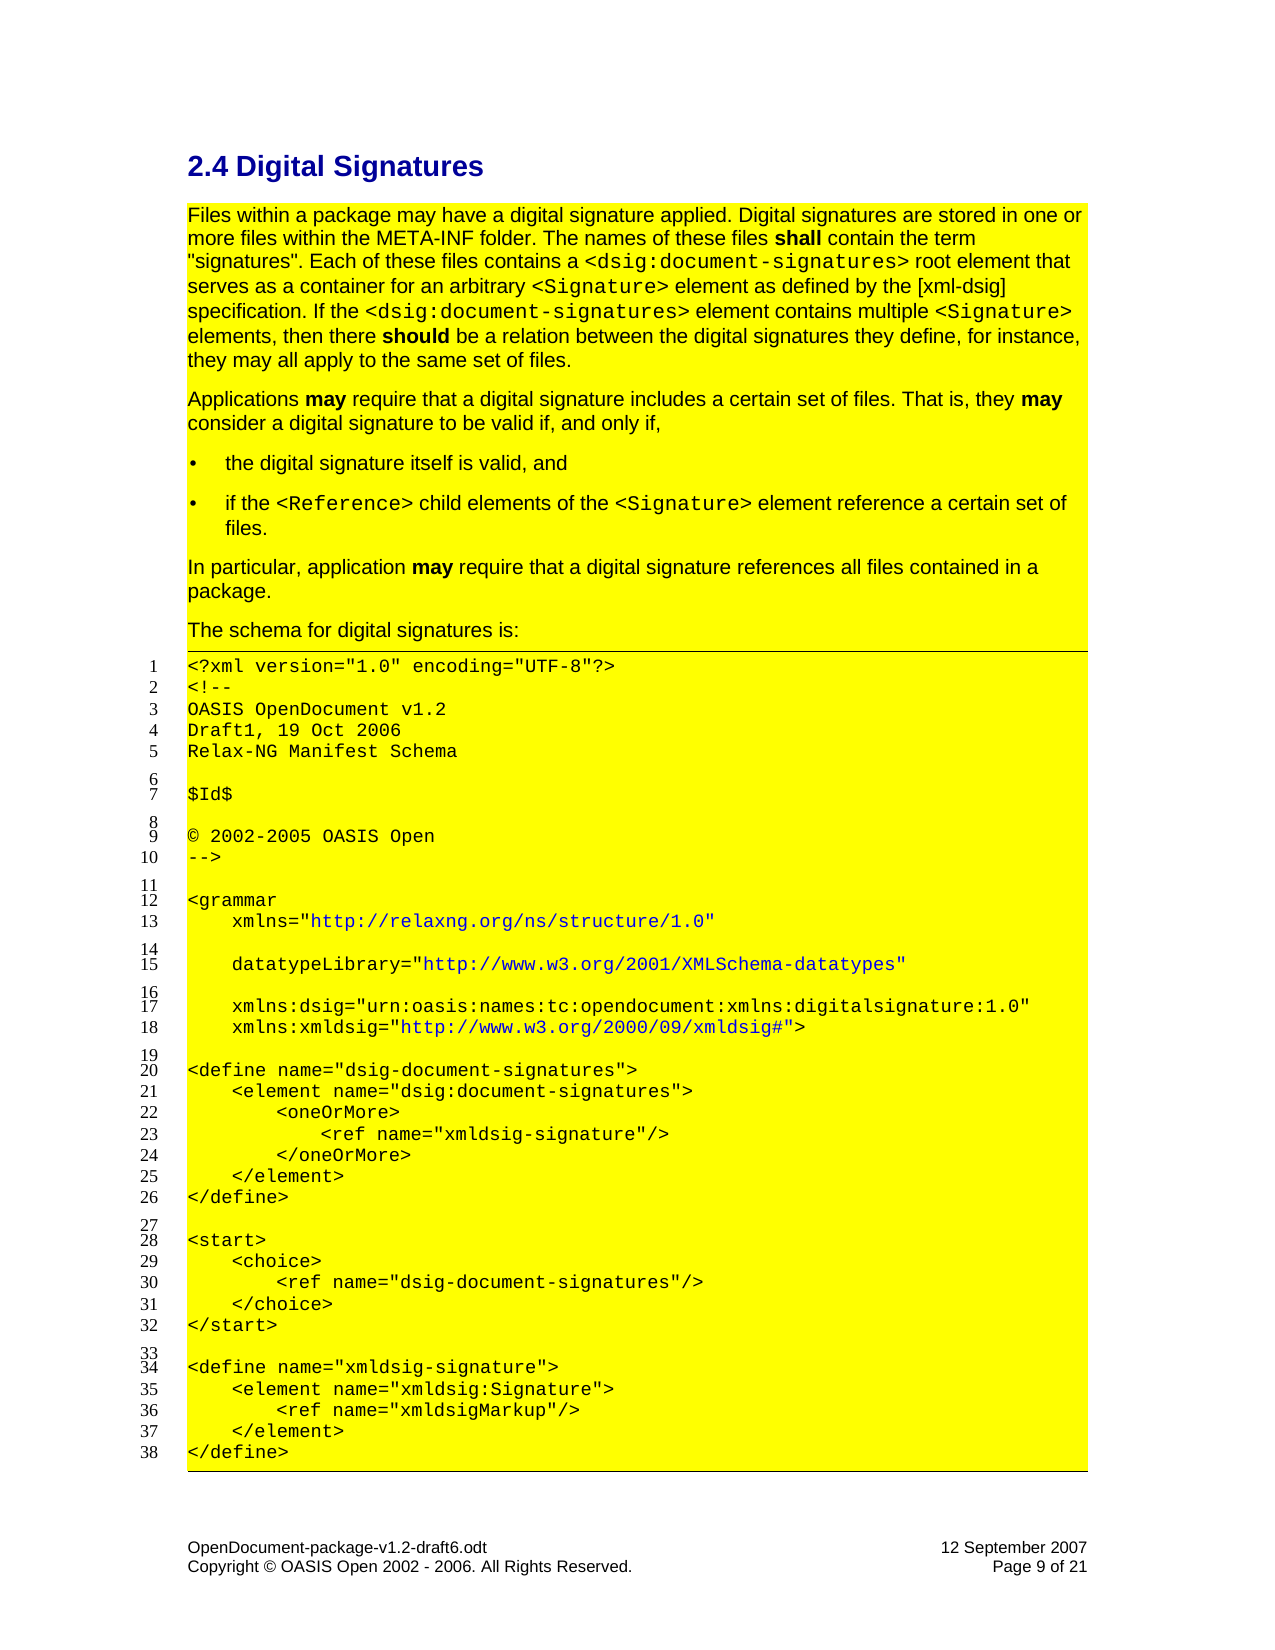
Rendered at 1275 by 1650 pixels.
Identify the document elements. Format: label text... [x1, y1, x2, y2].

text <define name="dsig-document-signatures"> [187, 1061, 1088, 1082]
list if the <Reference> child elements of the <Signature> element reference a certain set of files. [187, 491, 1088, 539]
text <define name="xmldsig-signature"> [187, 1358, 1088, 1379]
text </oneOrMore> [187, 1146, 1088, 1167]
text Files within a package may have a digital signature applied. Digital signatures are stored in one or more files within the META-INF folder. The names of these files shall contain the term "signatures". Each of these files contains a <dsig:document-signatures> root element that serves as a container for an arbitrary <Signature> element as defined by the [xml-dsig] specification. If the <dsig:document-signatures> element contains multiple <Signature> elements, then there should be a relation between the digital signatures they define, for instance, they may all apply to the same set of files. [187, 203, 1088, 371]
text <?xml version="1.0" encoding="UTF-8"?> [187, 652, 1088, 678]
text </define> [187, 1437, 1088, 1471]
text <!-- [187, 678, 1088, 699]
text © 2002-2005 OASIS Open [187, 827, 1088, 848]
text --> [187, 848, 1088, 869]
text </element> [187, 1422, 1088, 1437]
text xmlns="http://relaxng.org/ns/structure/1.0" [187, 912, 1088, 933]
text <ref name="dsig-document-signatures"/> [187, 1273, 1088, 1294]
text Applications may require that a digital signature includes a certain set of files. That is, they may consider a digital signature to be valid if, and only if, [187, 388, 1088, 434]
text OASIS OpenDocument v1.2 [187, 699, 1088, 721]
text <ref name="xmldsigMarkup"/> [187, 1401, 1088, 1422]
text xmlns:xmldsig="http://www.w3.org/2000/09/xmldsig#"> [187, 1018, 1088, 1039]
text <grammar [187, 891, 1088, 912]
text </start> [187, 1316, 1088, 1337]
text $Id$ [187, 784, 1088, 806]
text <choice> [187, 1252, 1088, 1273]
list the digital signature itself is valid, and [187, 451, 1088, 474]
text Relax-NG Manifest Schema [187, 742, 1088, 763]
text Draft1, 19 Oct 2006 [187, 721, 1088, 742]
text <element name="xmldsig:Signature"> [187, 1379, 1088, 1401]
text xmlns:dsig="urn:oasis:names:tc:opendocument:xmlns:digitalsignature:1.0" [187, 997, 1088, 1018]
text </element> [187, 1167, 1088, 1188]
text <element name="dsig:document-signatures"> [187, 1082, 1088, 1103]
text datatypeLibrary="http://www.w3.org/2001/XMLSchema-datatypes" [187, 954, 1088, 976]
text <start> [187, 1231, 1088, 1252]
text In particular, application may require that a digital signature references all files contained in a package. [187, 556, 1088, 602]
text </choice> [187, 1294, 1088, 1316]
text </define> [187, 1188, 1088, 1209]
text The schema for digital signatures is: [187, 619, 1088, 642]
subtitle Digital Signatures [187, 150, 1088, 183]
text <oneOrMore> [187, 1103, 1088, 1124]
text <ref name="xmldsig-signature"/> [187, 1124, 1088, 1146]
